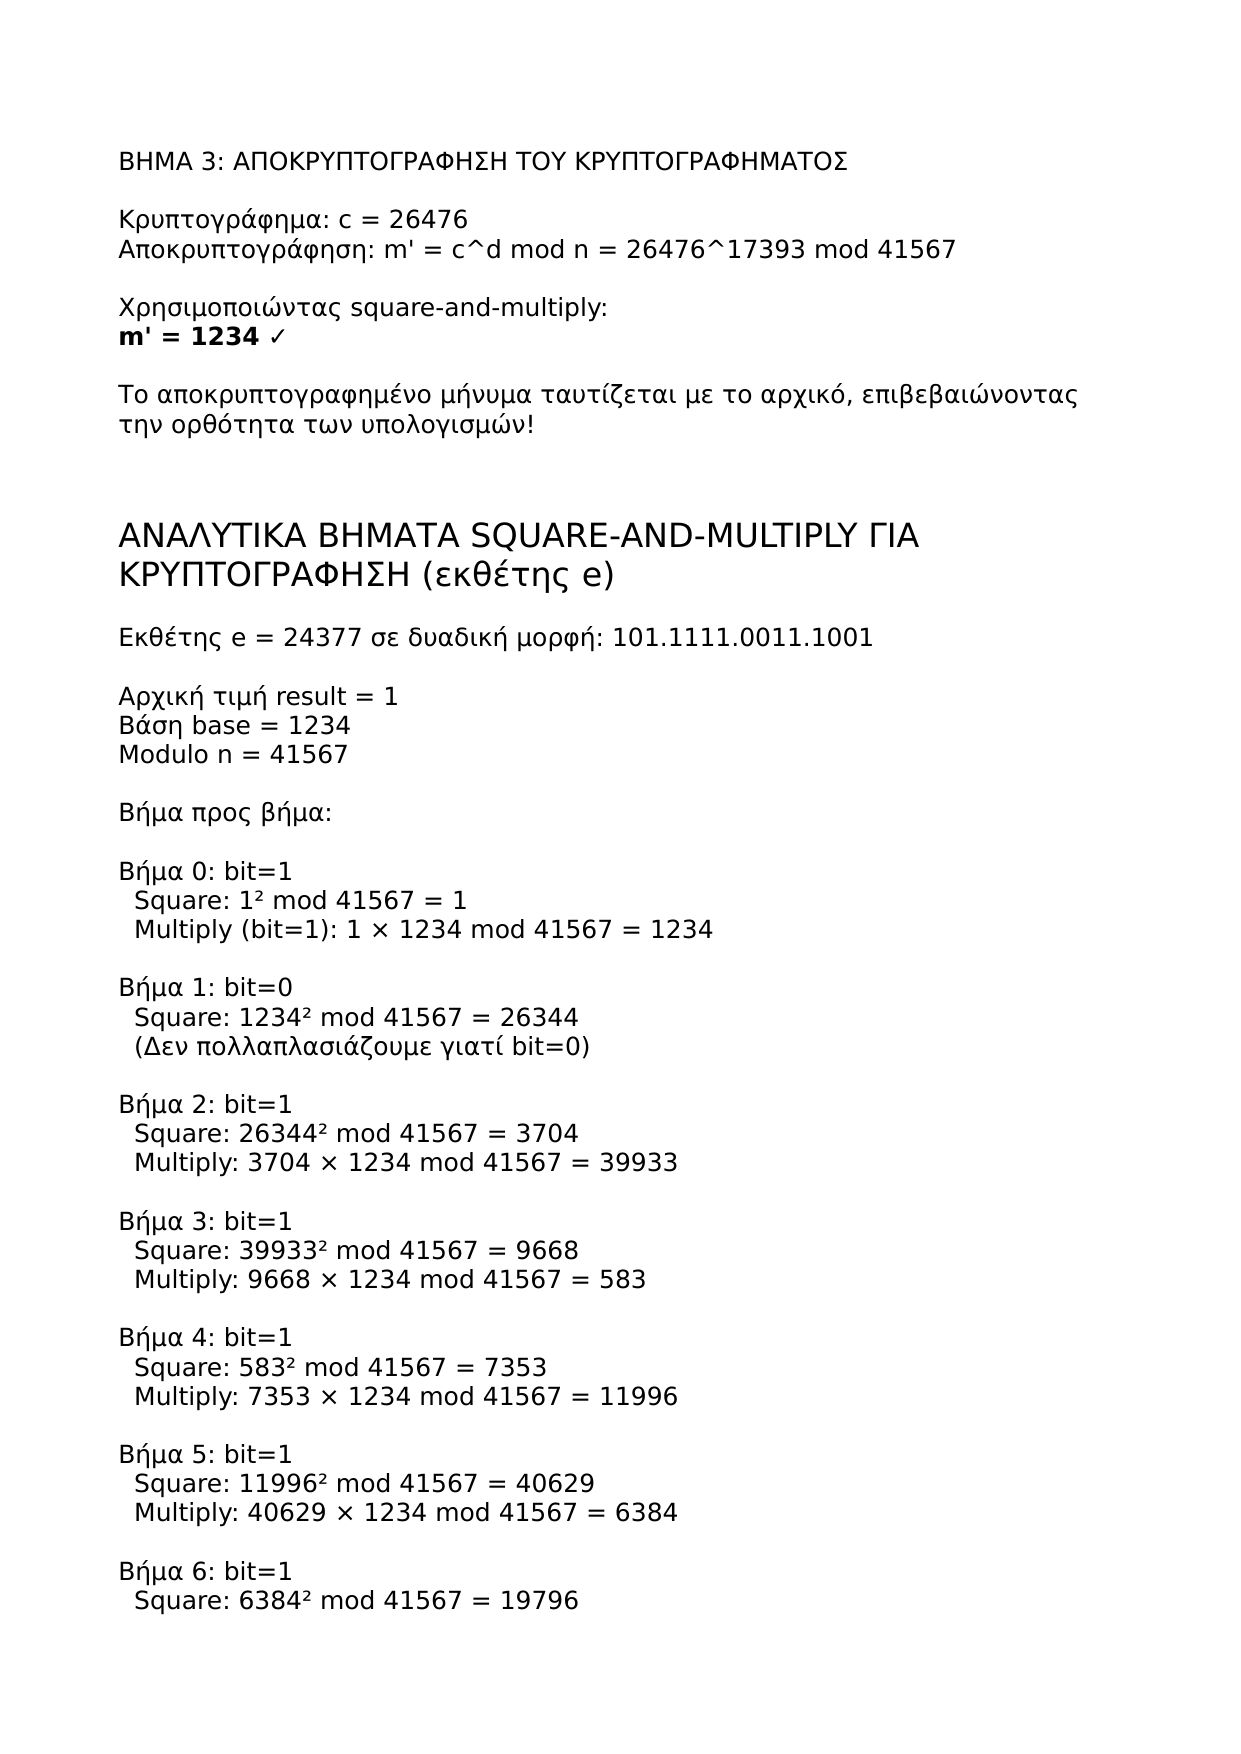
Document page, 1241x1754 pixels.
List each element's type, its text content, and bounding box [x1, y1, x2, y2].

text Modulo n = 41567 [118, 740, 1122, 769]
text Βήμα 2: bit=1 [118, 1090, 1122, 1119]
text Square: 26344² mod 41567 = 3704 [118, 1119, 1122, 1148]
text Square: 1² mod 41567 = 1 [118, 886, 1122, 915]
text (Δεν πολλαπλασιάζουμε γιατί bit=0) [118, 1032, 1122, 1061]
text Square: 1234² mod 41567 = 26344 [118, 1003, 1122, 1032]
text Multiply: 40629 × 1234 mod 41567 = 6384 [118, 1498, 1122, 1528]
text Multiply: 3704 × 1234 mod 41567 = 39933 [118, 1148, 1122, 1178]
text Αρχική τιμή result = 1 [118, 682, 1122, 711]
text Multiply: 7353 × 1234 mod 41567 = 11996 [118, 1382, 1122, 1411]
text Βήμα 1: bit=0 [118, 973, 1122, 1003]
text ΑΝΑΛΥΤΙΚΑ ΒΗΜΑΤΑ SQUARE-AND-MULTIPLY ΓΙΑ ΚΡΥΠΤΟΓΡΑΦΗΣΗ (εκθέτης e) [118, 517, 1122, 594]
text Το αποκρυπτογραφημένο μήνυμα ταυτίζεται με το αρχικό, επιβεβαιώνοντας την ορθότητα των υπολογισμών! [118, 381, 1122, 439]
text Βήμα προς βήμα: [118, 798, 1122, 828]
text ΒΗΜΑ 3: ΑΠΟΚΡΥΠΤΟΓΡΑΦΗΣΗ ΤΟΥ ΚΡΥΠΤΟΓΡΑΦΗΜΑΤΟΣ [118, 147, 1122, 176]
text Square: 6384² mod 41567 = 19796 [118, 1586, 1122, 1615]
text Κρυπτογράφημα: c = 26476 [118, 206, 1122, 235]
text Square: 39933² mod 41567 = 9668 [118, 1236, 1122, 1265]
text Βήμα 4: bit=1 [118, 1323, 1122, 1353]
text Βήμα 0: bit=1 [118, 857, 1122, 886]
text Multiply: 9668 × 1234 mod 41567 = 583 [118, 1265, 1122, 1294]
text Αποκρυπτογράφηση: m' = c^d mod n = 26476^17393 mod 41567 [118, 235, 1122, 264]
text Εκθέτης e = 24377 σε δυαδική μορφή: 101.1111.0011.1001 [118, 623, 1122, 653]
text Square: 583² mod 41567 = 7353 [118, 1353, 1122, 1382]
text Multiply (bit=1): 1 × 1234 mod 41567 = 1234 [118, 915, 1122, 944]
text Βήμα 5: bit=1 [118, 1440, 1122, 1469]
text Βάση base = 1234 [118, 711, 1122, 740]
text m' = 1234 ✓ [118, 322, 1122, 351]
text Βήμα 3: bit=1 [118, 1207, 1122, 1236]
text Βήμα 6: bit=1 [118, 1557, 1122, 1586]
text Square: 11996² mod 41567 = 40629 [118, 1469, 1122, 1498]
text Χρησιμοποιώντας square-and-multiply: [118, 293, 1122, 322]
